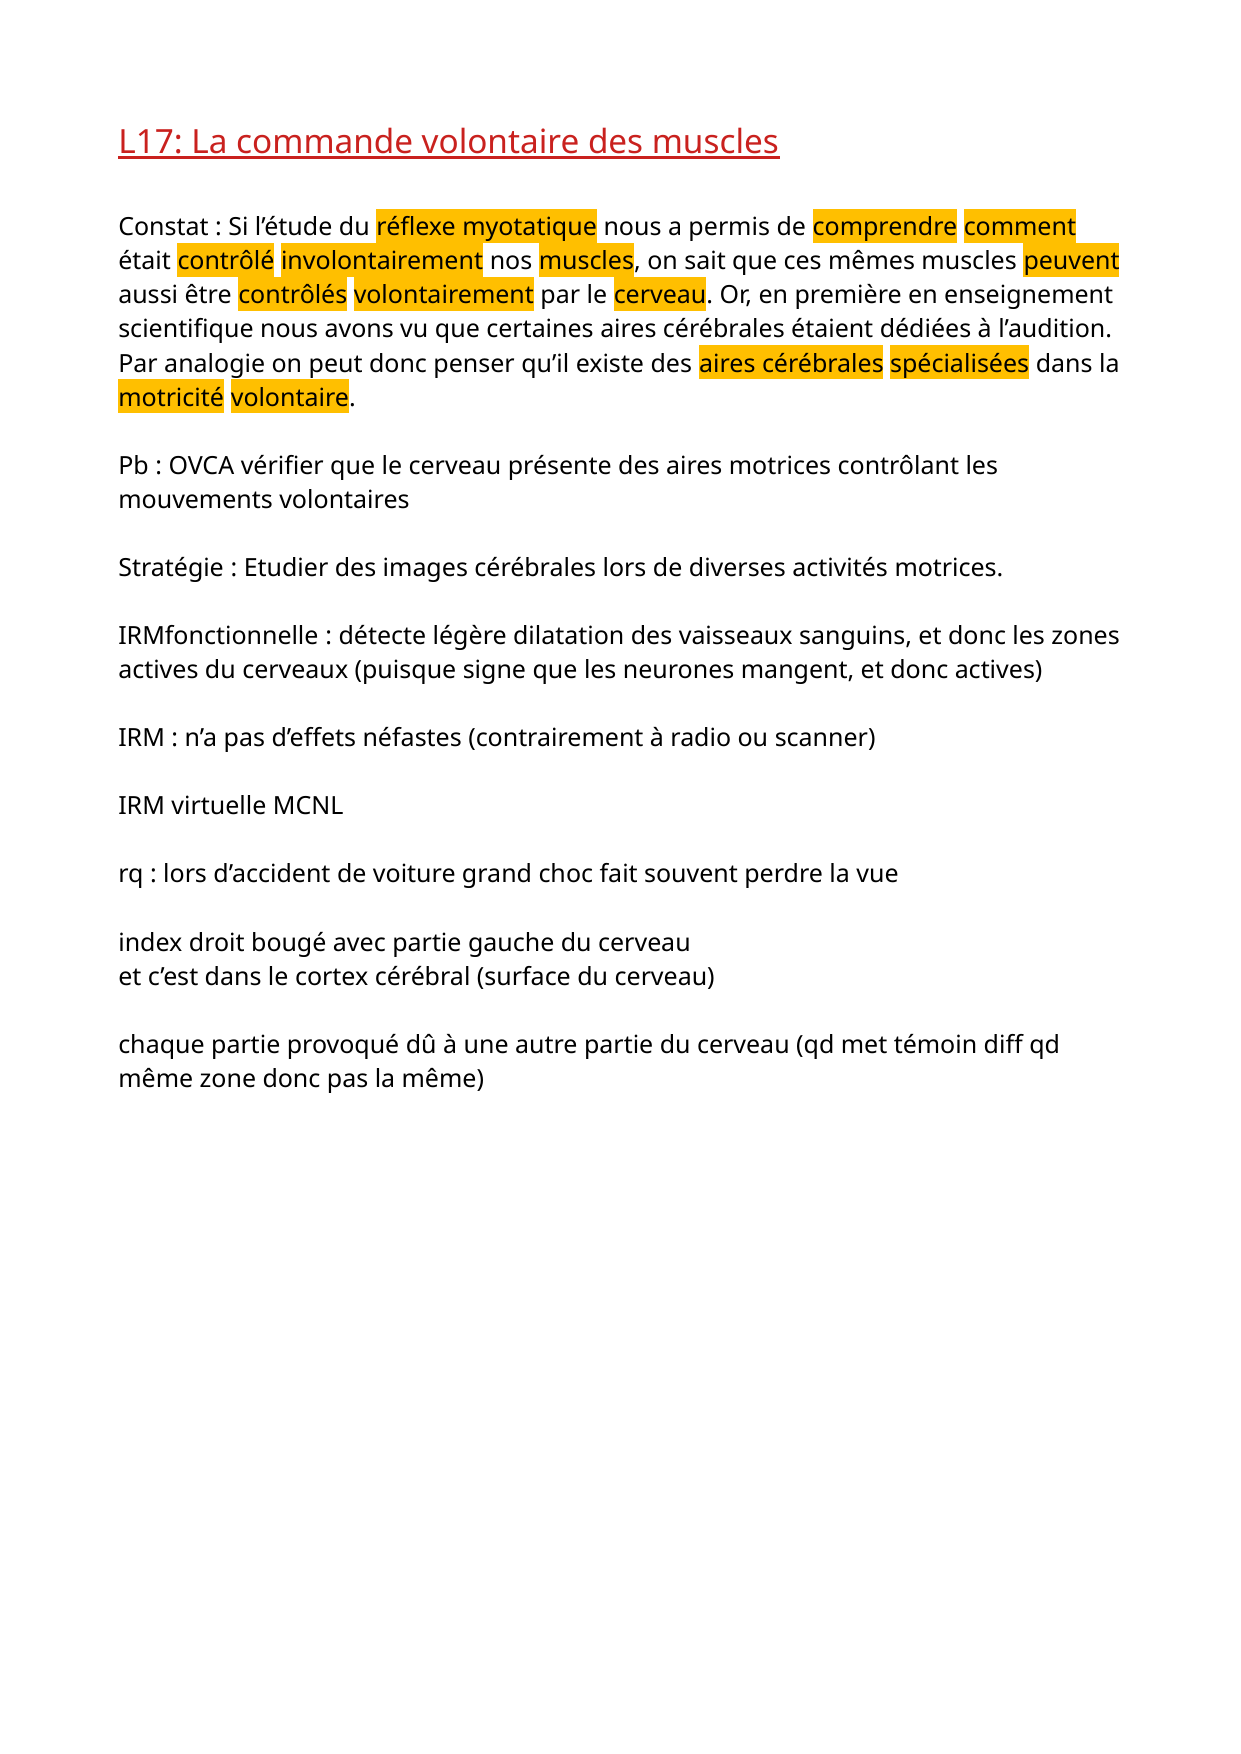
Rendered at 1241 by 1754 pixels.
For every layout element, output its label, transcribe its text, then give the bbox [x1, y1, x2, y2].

text IRM : n’a pas d’effets néfastes (contrairement à radio ou scanner) [118, 720, 1122, 754]
text Stratégie : Etudier des images cérébrales lors de diverses activités motrices. [118, 549, 1122, 584]
text IRM virtuelle MCNL [118, 788, 1122, 822]
text Pb : OVCA vérifier que le cerveau présente des aires motrices contrôlant les mouvements volontaires [118, 447, 1122, 516]
text rq : lors d’accident de voiture grand choc fait souvent perdre la vue [118, 856, 1122, 890]
text index droit bougé avec partie gauche du cerveau [118, 924, 1122, 958]
text et c’est dans le cortex cérébral (surface du cerveau) [118, 958, 1122, 992]
text L17: La commande volontaire des muscles [118, 118, 1122, 163]
text chaque partie provoqué dû à une autre partie du cerveau (qd met témoin diff qd même zone donc pas la même) [118, 1026, 1122, 1094]
text IRMfonctionnelle : détecte légère dilatation des vaisseaux sanguins, et donc les zones actives du cerveaux (puisque signe que les neurones mangent, et donc actives) [118, 618, 1122, 686]
text Constat : Si l’étude du réflexe myotatique nous a permis de comprendre comment était contrôlé involontairement nos muscles, on sait que ces mêmes muscles peuvent aussi être contrôlés volontairement par le cerveau. Or, en première en enseignement scientifique nous avons vu que certaines aires cérébrales étaient dédiées à l’audition. Par analogie on peut donc penser qu’il existe des aires cérébrales spécialisées dans la motricité volontaire. [118, 209, 1122, 413]
